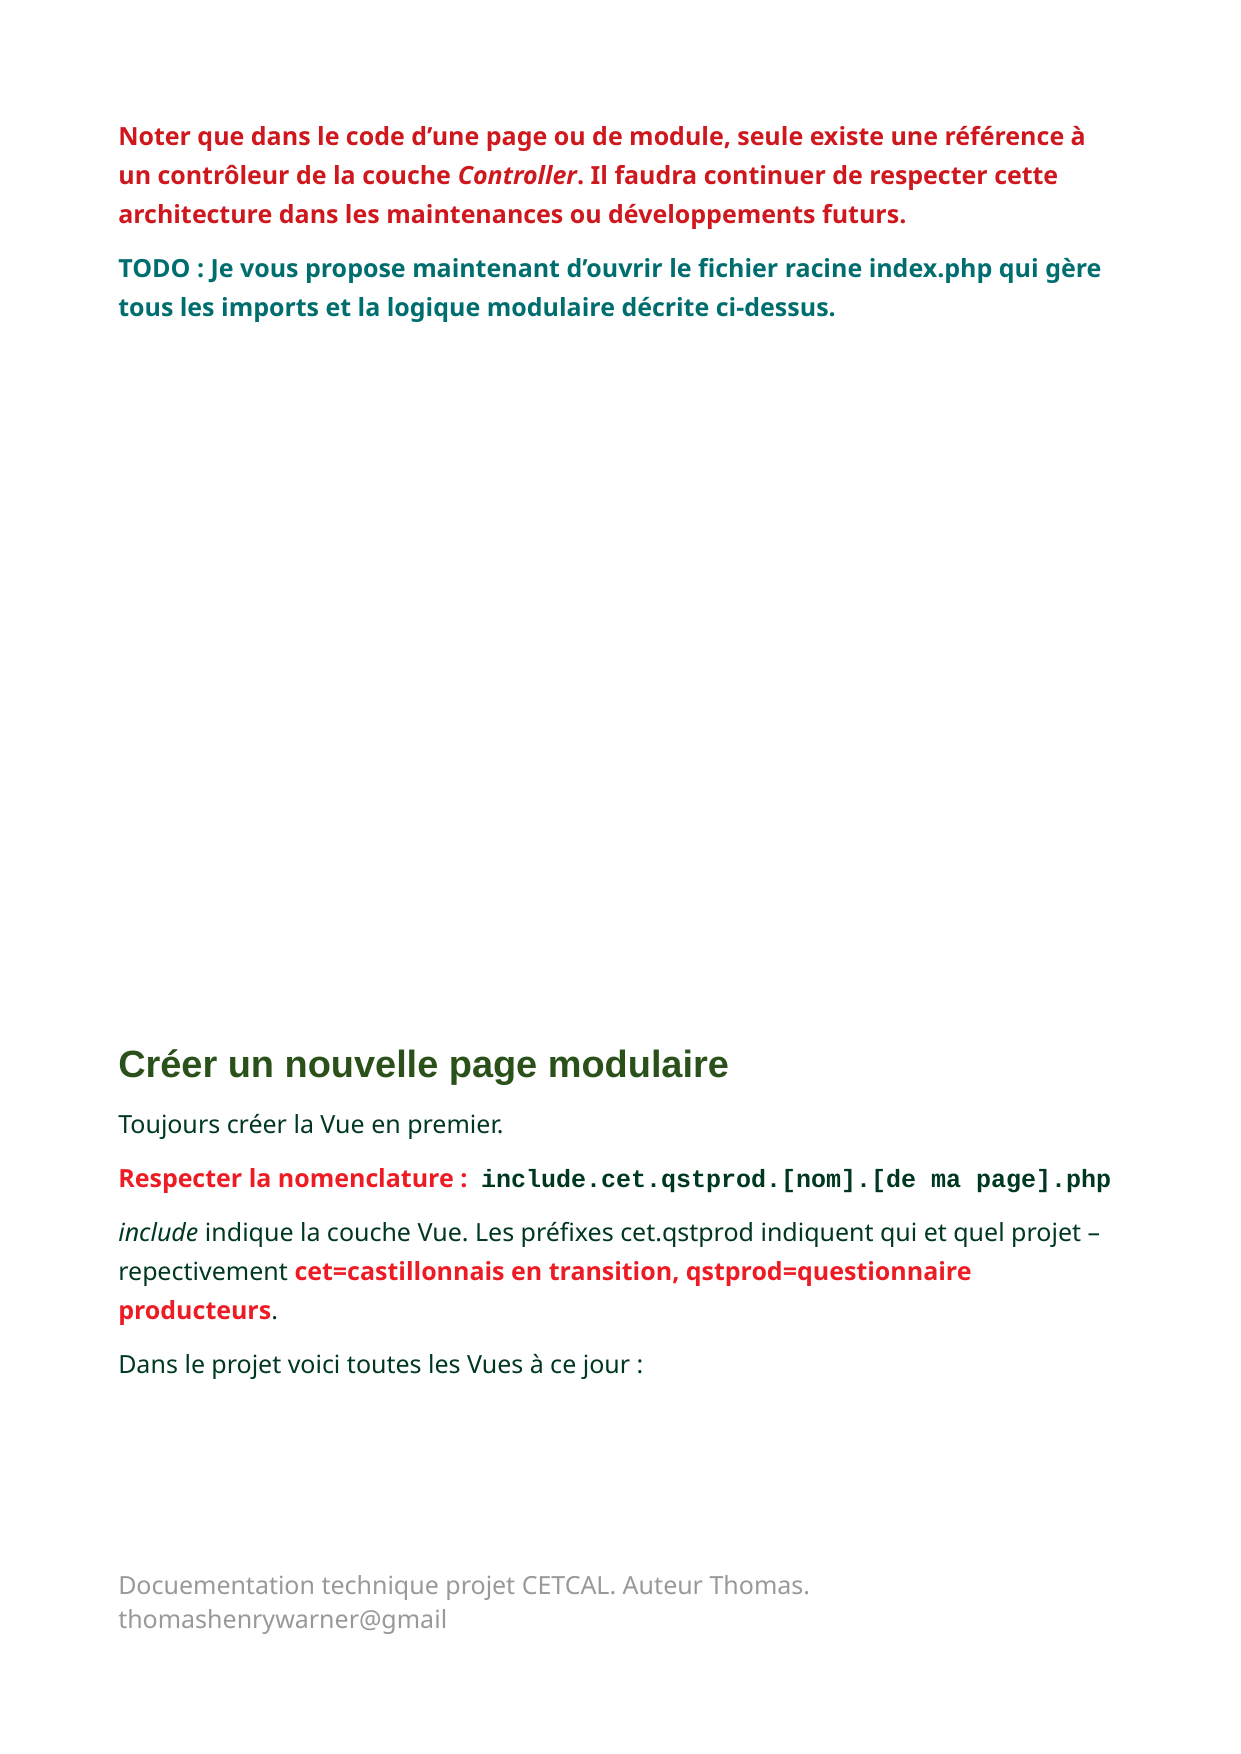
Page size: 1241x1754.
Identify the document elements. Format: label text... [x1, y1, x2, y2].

text Toujours créer la Vue en premier. [118, 1107, 1122, 1141]
text Créer un nouvelle page modulaire [118, 1042, 1122, 1086]
text Respecter la nomenclature : include.cet.qstprod.[nom].[de ma page].php [118, 1160, 1122, 1194]
text include indique la couche Vue. Les préfixes cet.qstprod indiquent qui et quel projet – repectivement cet=castillonnais en transition, qstprod=questionnaire producteurs. [118, 1214, 1122, 1327]
text Noter que dans le code d’une page ou de module, seule existe une référence à un contrôleur de la couche Controller. Il faudra continuer de respecter cette architecture dans les maintenances ou développements futurs. [118, 118, 1122, 231]
text Dans le projet voici toutes les Vues à ce jour : [118, 1346, 1122, 1380]
text TODO : Je vous propose maintenant d’ouvrir le fichier racine index.php qui gère tous les imports et la logique modulaire décrite ci-dessus. [118, 250, 1122, 323]
